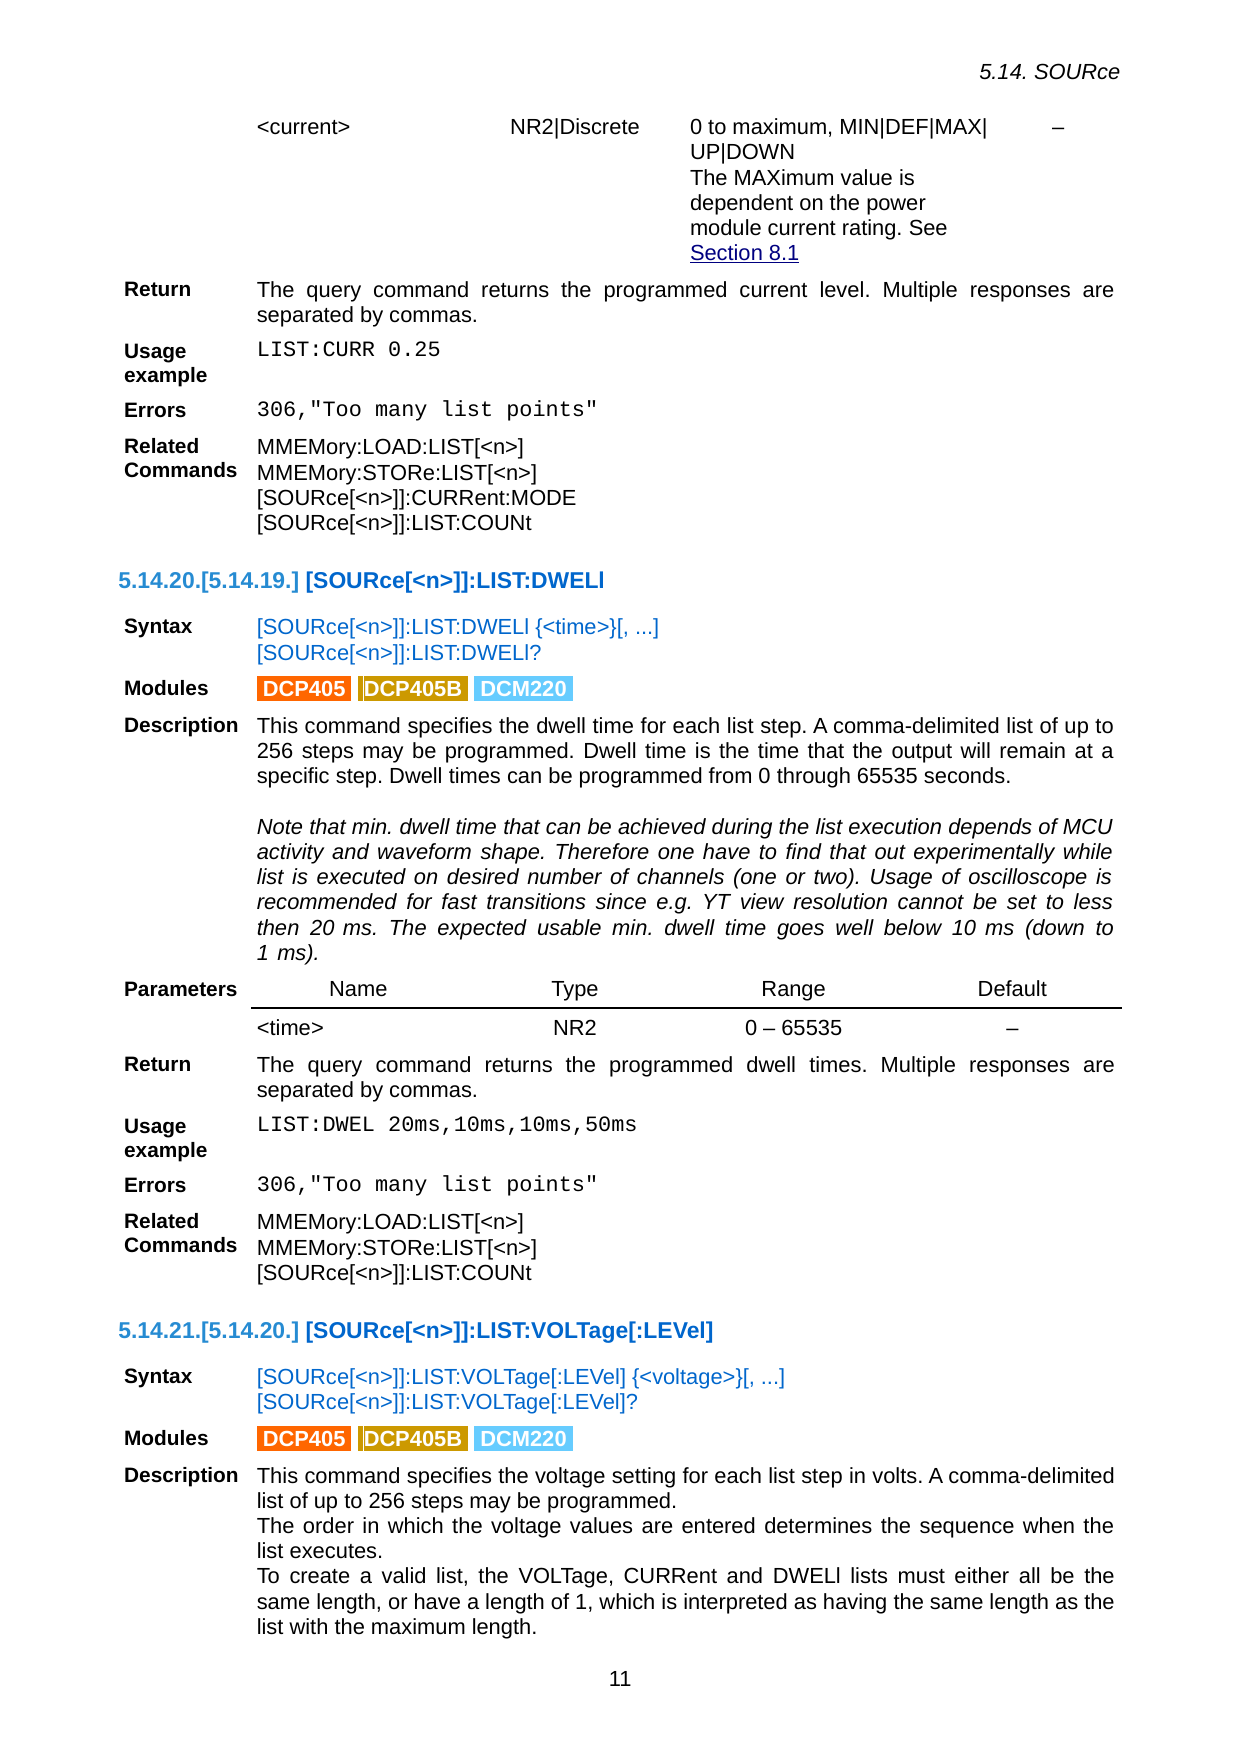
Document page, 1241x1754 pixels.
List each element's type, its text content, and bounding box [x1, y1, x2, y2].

subtitle [SOURce[<n>]]:LIST:DWELl [118, 567, 1122, 594]
table_cell Related Commands [118, 429, 251, 541]
table_cell Default [903, 971, 1122, 1007]
table_cell The query command returns the programmed dwell times. Multiple responses are separated by commas. [251, 1046, 1122, 1108]
table_cell 0 – 65535 [684, 1009, 903, 1046]
table_cell Usage example [118, 1108, 251, 1167]
table_cell NR2 [465, 1009, 684, 1046]
table_cell Modules [118, 670, 251, 707]
table_cell LIST:DWEL 20ms,10ms,10ms,50ms [251, 1108, 1122, 1167]
table_cell <current> [251, 106, 465, 271]
subtitle [SOURce[<n>]]:LIST:VOLTage[:LEVel] [118, 1317, 1122, 1343]
table_cell This command specifies the voltage setting for each list step in volts. A comma-delimited list of up to 256 steps may be programmed. The order in which the voltage values are entered determines the sequence when the list executes. To create a valid list, the VOLTage, CURRent and DWELl lists must either all be the same length, or have a length of 1, which is interpreted as having the same length as the list with the maximum length. [251, 1457, 1122, 1645]
table_cell Return [118, 1046, 251, 1108]
table_cell Related Commands [118, 1204, 251, 1291]
table_cell Modules [118, 1420, 251, 1457]
table_cell This command specifies the dwell time for each list step. A comma-delimited list of up to 256 steps may be programmed. Dwell time is the time that the output will remain at a specific step. Dwell times can be programmed from 0 through 65535 seconds. Note that min. dwell time that can be achieved during the list execution depends of MCU activity and waveform shape. Therefore one have to find that out experimentally while list is executed on desired number of channels (one or two). Usage of oscilloscope is recommended for fast transitions since e.g. YT view resolution cannot be set to less then 20 ms. The expected usable min. dwell time goes well below 10 ms (down to 1 ms). [251, 707, 1122, 971]
table_cell <time> [251, 1009, 465, 1046]
table_cell The query command returns the programmed current level. Multiple responses are separated by commas. [251, 271, 1122, 333]
table_cell Errors [118, 392, 251, 428]
table_cell Description [118, 1457, 251, 1645]
table_cell 306,"Too many list points" [251, 1167, 1122, 1203]
table_cell 0 to maximum, MIN|DEF|MAX|UP|DOWN The MAXimum value is dependent on the power module current rating. See Section 8.1 [684, 106, 994, 271]
table_cell Errors [118, 1167, 251, 1203]
table_header [SOURce[<n>]]:LIST:VOLTage[:LEVel] {<voltage>}[, ...] [SOURce[<n>]]:LIST:VOLTage[:LEVel]? [251, 1358, 1122, 1420]
table_cell – [994, 106, 1122, 271]
table_cell 306,"Too many list points" [251, 392, 1122, 428]
table_cell Range [684, 971, 903, 1007]
table_cell LIST:CURR 0.25 [251, 333, 1122, 392]
table_cell Type [465, 971, 684, 1007]
table_header Syntax [118, 609, 251, 670]
table_cell [118, 106, 251, 271]
table_cell Name [251, 971, 465, 1007]
table_cell DCP405 DCP405B DCM220 [251, 670, 1122, 707]
table_cell Return [118, 271, 251, 333]
table_cell Usage example [118, 333, 251, 392]
table_cell – [903, 1009, 1122, 1046]
table_cell Description [118, 707, 251, 971]
table_cell Parameters [118, 971, 251, 1046]
table_cell MMEMory:LOAD:LIST[<n>] MMEMory:STORe:LIST[<n>] [SOURce[<n>]]:CURRent:MODE [SOURce[<n>]]:LIST:COUNt [251, 429, 1122, 541]
table_cell MMEMory:LOAD:LIST[<n>] MMEMory:STORe:LIST[<n>] [SOURce[<n>]]:LIST:COUNt [251, 1204, 1122, 1291]
table_cell DCP405 DCP405B DCM220 [251, 1420, 1122, 1457]
table_cell NR2|Discrete [465, 106, 684, 271]
table_header [SOURce[<n>]]:LIST:DWELl {<time>}[, ...] [SOURce[<n>]]:LIST:DWELl? [251, 609, 1122, 670]
table_header Syntax [118, 1358, 251, 1420]
